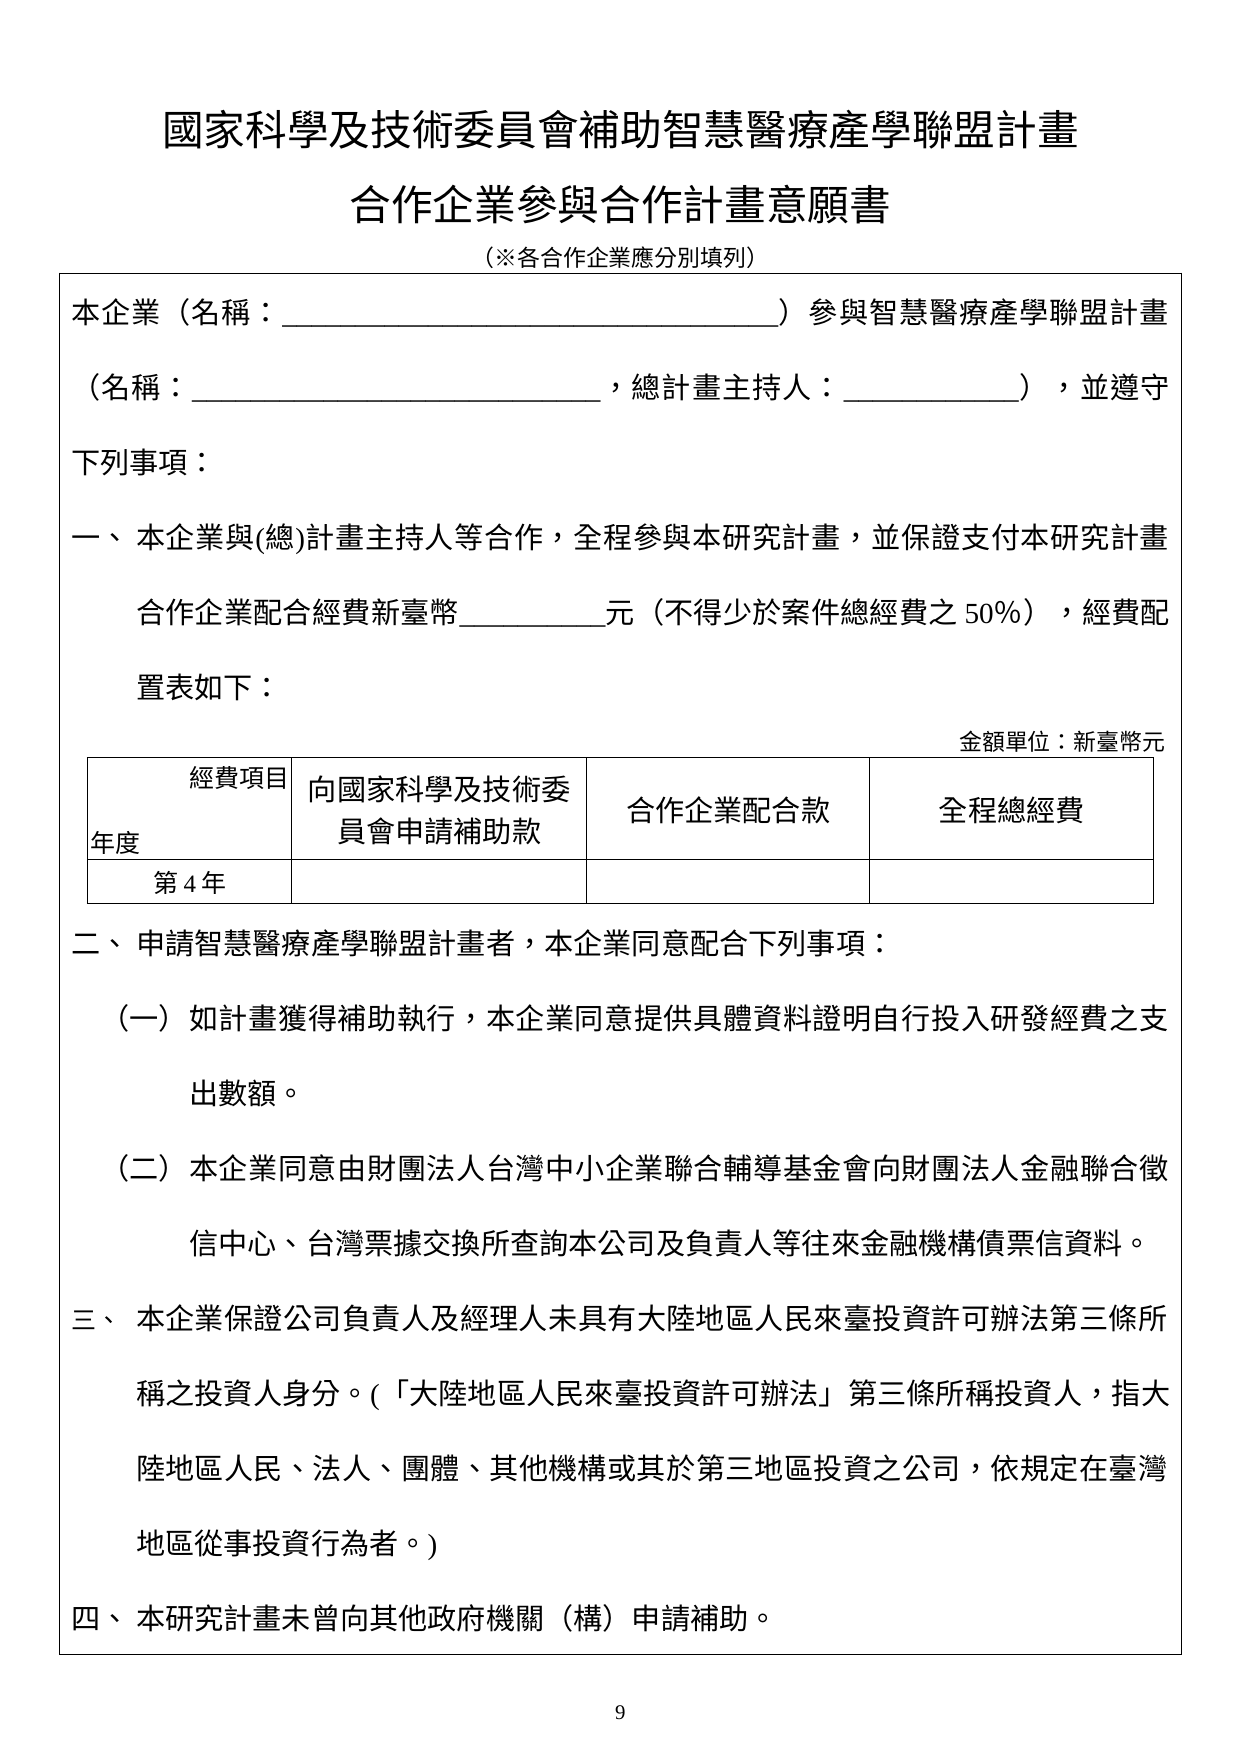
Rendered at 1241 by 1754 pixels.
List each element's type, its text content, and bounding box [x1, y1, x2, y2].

table_cell 第4年 [88, 860, 291, 903]
text （※各合作企業應分別填列） [59, 239, 1181, 273]
table_header 向國家科學及技術委員會申請補助款 [292, 758, 586, 859]
table_header 合作企業配合款 [587, 758, 869, 859]
table_cell [587, 860, 869, 903]
subtitle 合作企業參與合作計畫意願書 [59, 164, 1181, 239]
table_header 經費項目 年度 [88, 758, 291, 859]
table_cell [292, 860, 586, 903]
table_header 全程總經費 [870, 758, 1153, 859]
table_header 本企業（名稱：__________________________________）參與智慧醫療產學聯盟計畫（名稱：____________________________，總計畫主持人：____________），並遵守下列事項： 本企業與(總)計畫主持人等合作，全程參與本研究計畫，並保證支付本研究計畫合作企業配合經費新臺幣__________元（不得少於案件總經費之50％），經費配置表如下： 金額單位：新臺幣元 申請智慧醫療產學聯盟計畫者，本企業同意配合下列事項： 如計畫獲得補助執行，本企業同意提供具體資料證明自行投入研發經費之支出數額。 本企業同意由財團法人台灣中小企業聯合輔導基金會向財團法人金融聯合徵信中心、台灣票據交換所查詢本公司及負責人等往來金融機構債票信資料。 本企業保證公司負責人及經理人未具有大陸地區人民來臺投資許可辦法第三條所稱之投資人身分。(「大陸地區人民來臺投資許可辦法」第三條所稱投資人，指大陸地區人民、法人、團體、其他機構或其於第三地區投資之公司，依規定在臺灣地區從事投資行為者。) 本研究計畫未曾向其他政府機關（構）申請補助。 [60, 274, 1181, 1654]
text 國家科學及技術委員會補助智慧醫療產學聯盟計畫 [59, 89, 1181, 164]
table_cell [870, 860, 1153, 903]
